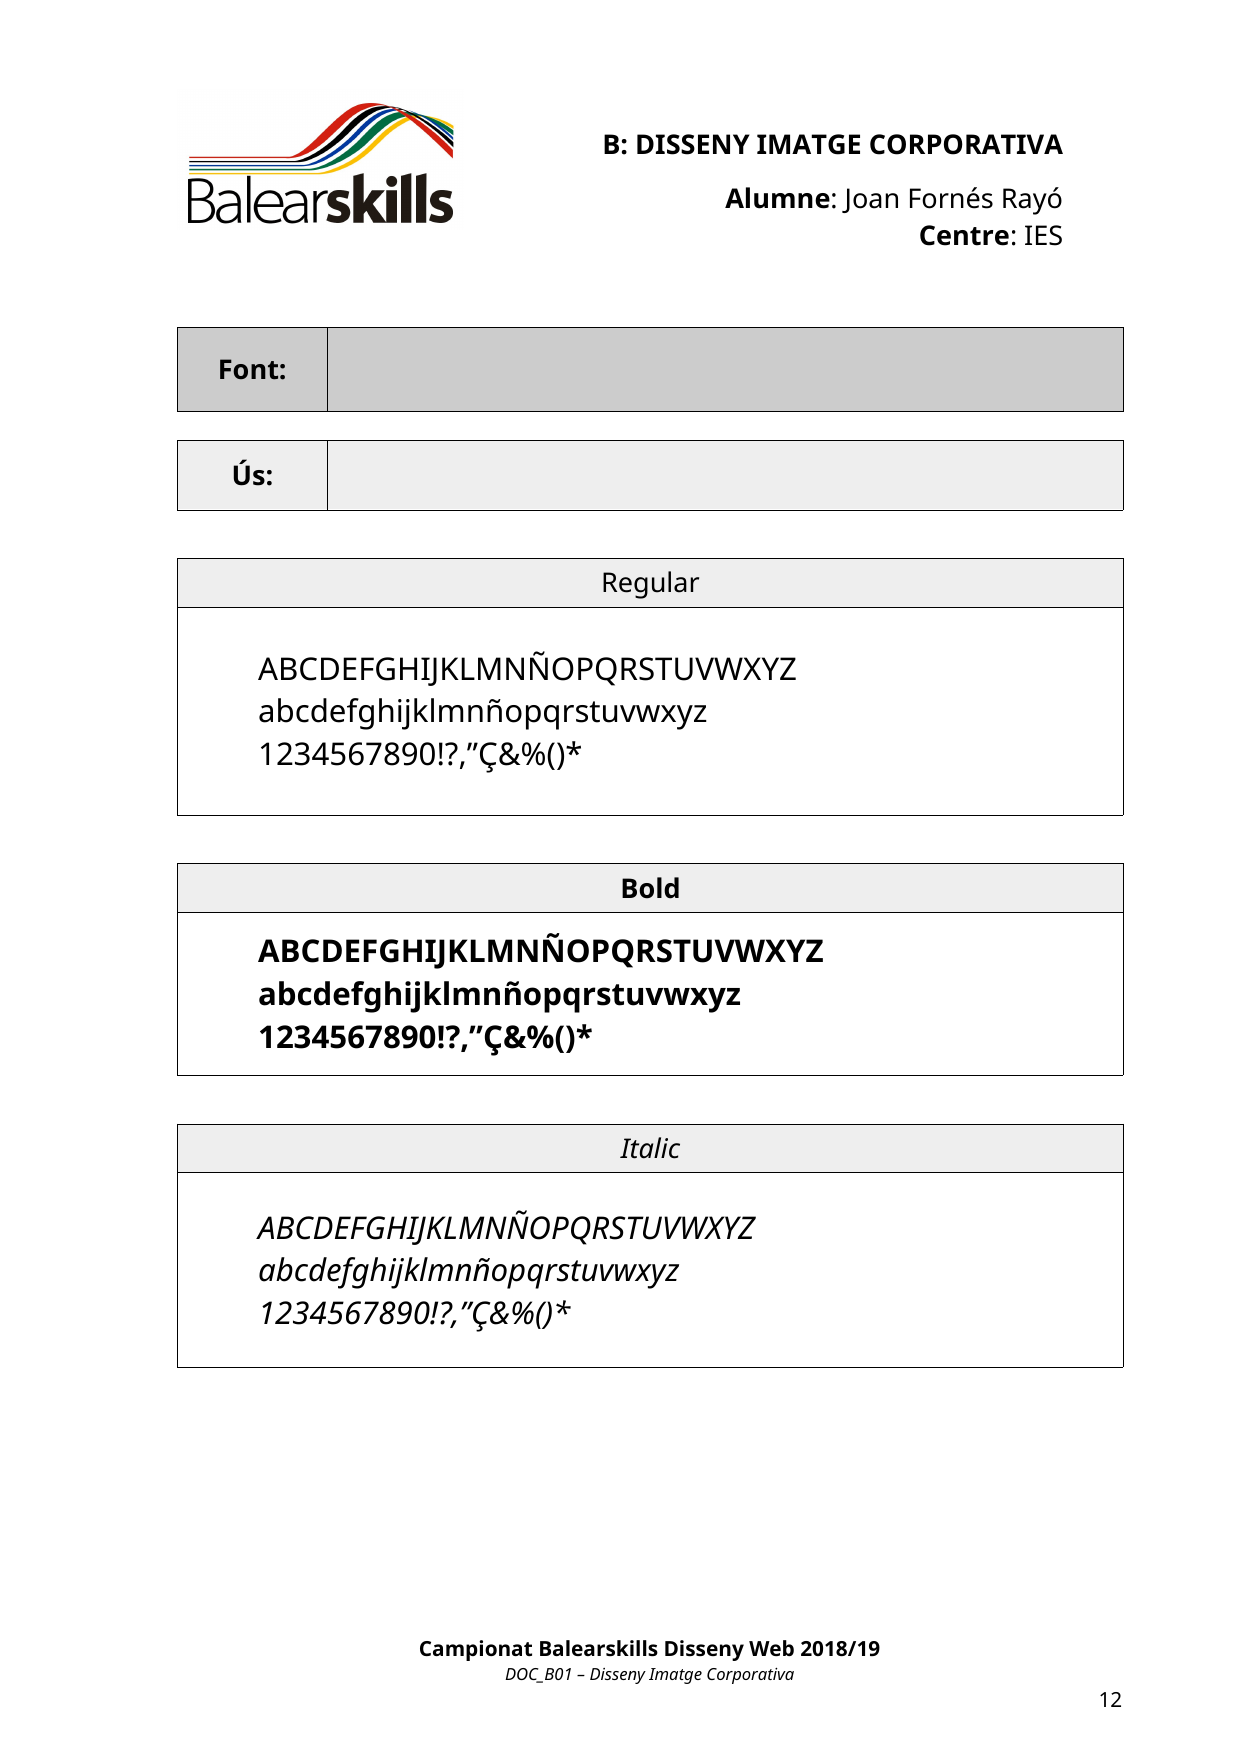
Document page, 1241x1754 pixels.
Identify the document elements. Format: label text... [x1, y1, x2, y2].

table_cell Bold [178, 864, 1123, 912]
table_cell [177, 412, 1123, 440]
table_cell ABCDEFGHIJKLMNÑOPQRSTUVWXYZ abcdefghijklmnñopqrstuvwxyz 1234567890!?,”Ç&%()* [178, 1173, 1123, 1367]
table_cell Italic [178, 1125, 1123, 1172]
table_cell ABCDEFGHIJKLMNÑOPQRSTUVWXYZ abcdefghijklmnñopqrstuvwxyz 1234567890!?,”Ç&%()* [178, 608, 1123, 815]
table_cell ABCDEFGHIJKLMNÑOPQRSTUVWXYZ abcdefghijklmnñopqrstuvwxyz 1234567890!?,”Ç&%()* [178, 913, 1123, 1075]
table_cell [177, 511, 1123, 558]
table_cell [177, 1076, 1123, 1123]
table_header Font: [178, 328, 327, 411]
table_cell Regular [178, 559, 1123, 607]
picture [177, 89, 465, 230]
table_cell [177, 816, 1123, 863]
table_cell [328, 441, 1123, 509]
table_cell Ús: [178, 441, 327, 509]
table_header [328, 328, 1123, 411]
